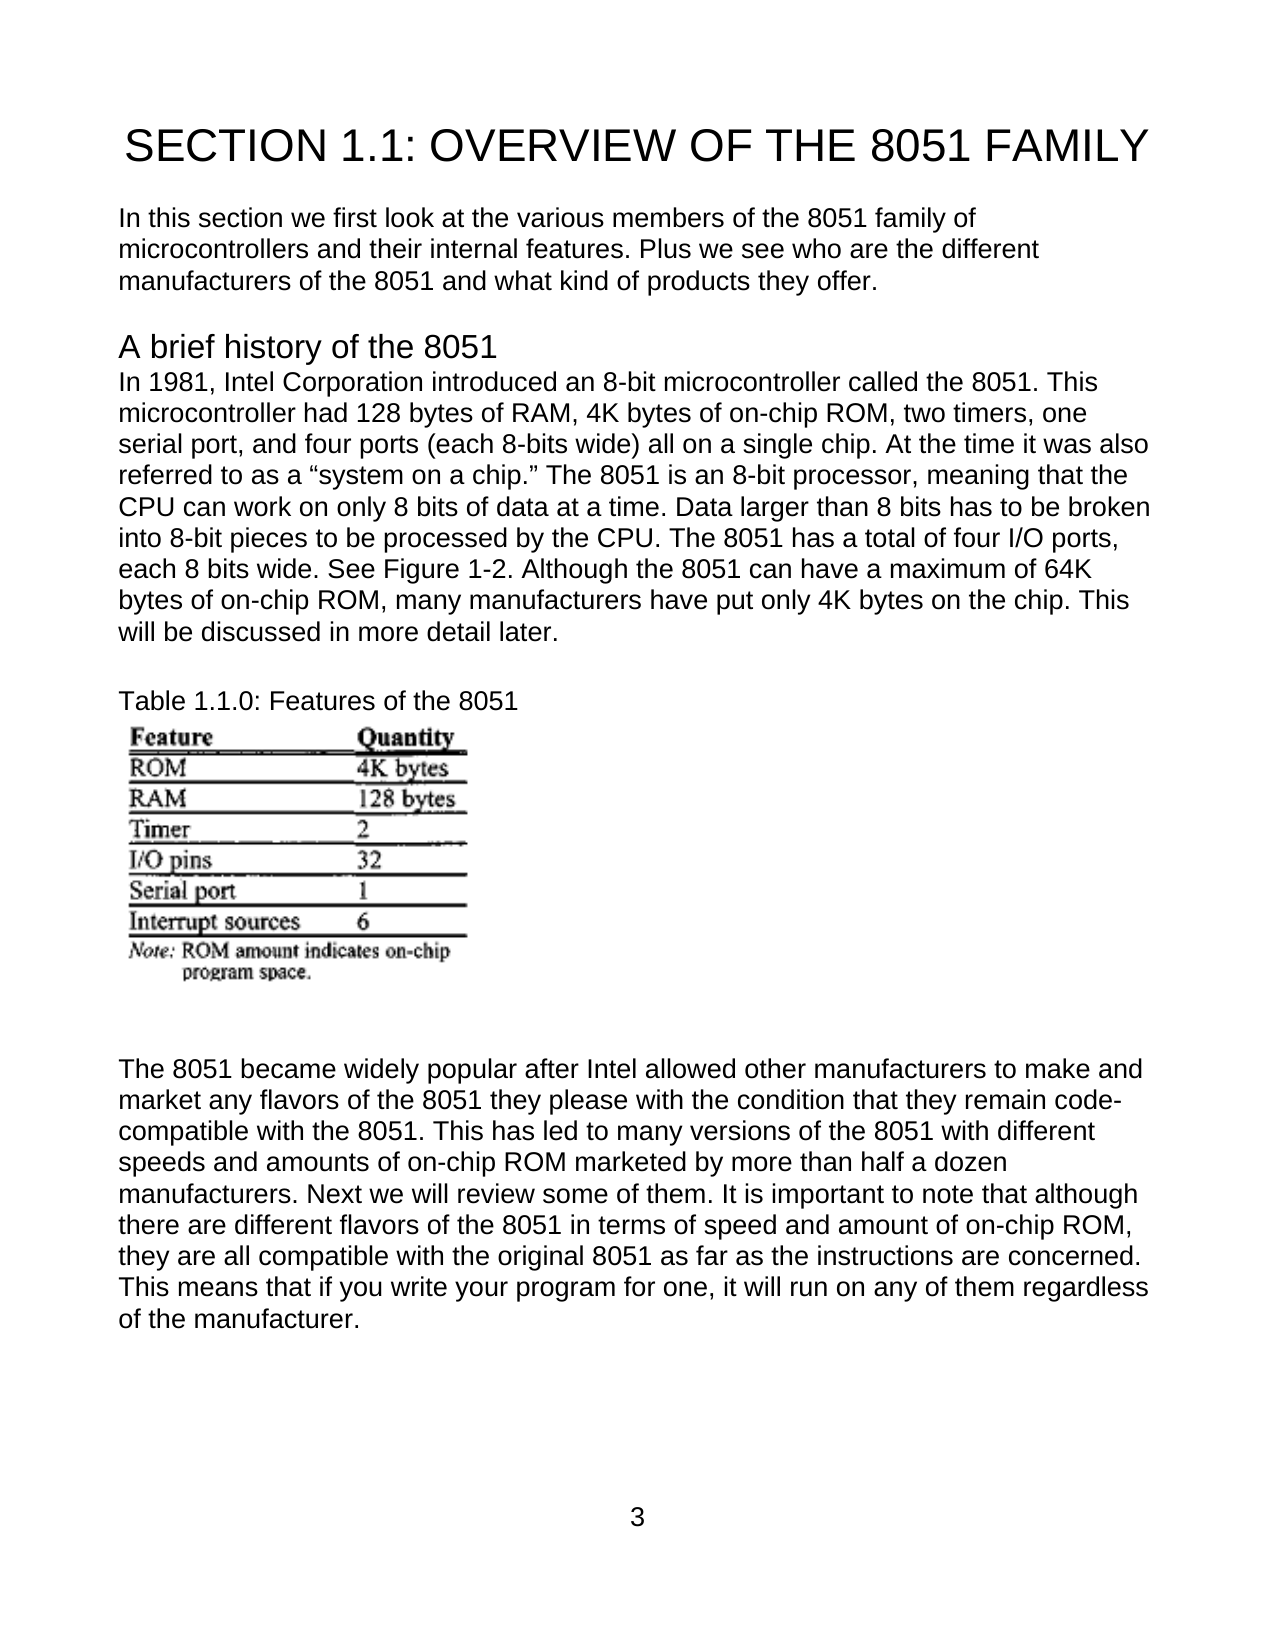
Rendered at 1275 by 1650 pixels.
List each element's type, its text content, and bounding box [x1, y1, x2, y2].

text In 1981, Intel Corporation introduced an 8-bit microcontroller called the 8051. This microcontroller had 128 bytes of RAM, 4K bytes of on-chip ROM, two timers, one serial port, and four ports (each 8-bits wide) all on a single chip. At the time it was also referred to as a “system on a chip.” The 8051 is an 8-bit processor, meaning that the CPU can work on only 8 bits of data at a time. Data larger than 8 bits has to be broken into 8-bit pieces to be processed by the CPU. The 8051 has a total of four I/O ports, each 8 bits wide. See Figure 1-2. Although the 8051 can have a maximum of 64K bytes of on-chip ROM, many manufacturers have put only 4K bytes on the chip. This will be discussed in more detail later. [118, 366, 1157, 647]
picture [118, 716, 517, 1008]
text The 8051 became widely popular after Intel allowed other manufacturers to make and market any flavors of the 8051 they please with the condition that they remain code-compatible with the 8051. This has led to many versions of the 8051 with different speeds and amounts of on-chip ROM marketed by more than half a dozen manufacturers. Next we will review some of them. It is important to note that although there are different flavors of the 8051 in terms of speed and amount of on-chip ROM, they are all compatible with the original 8051 as far as the instructions are concerned. This means that if you write your program for one, it will run on any of them regardless of the manufacturer. [118, 1053, 1157, 1334]
text SECTION 1.1: OVERVIEW OF THE 8051 FAMILY [118, 118, 1157, 171]
text Table 1.1.0: Features of the 8051 [118, 685, 1157, 716]
text In this section we first look at the various members of the 8051 family of microcontrollers and their internal features. Plus we see who are the different manufacturers of the 8051 and what kind of products they offer. [118, 202, 1157, 296]
text A brief history of the 8051 [118, 327, 1157, 366]
